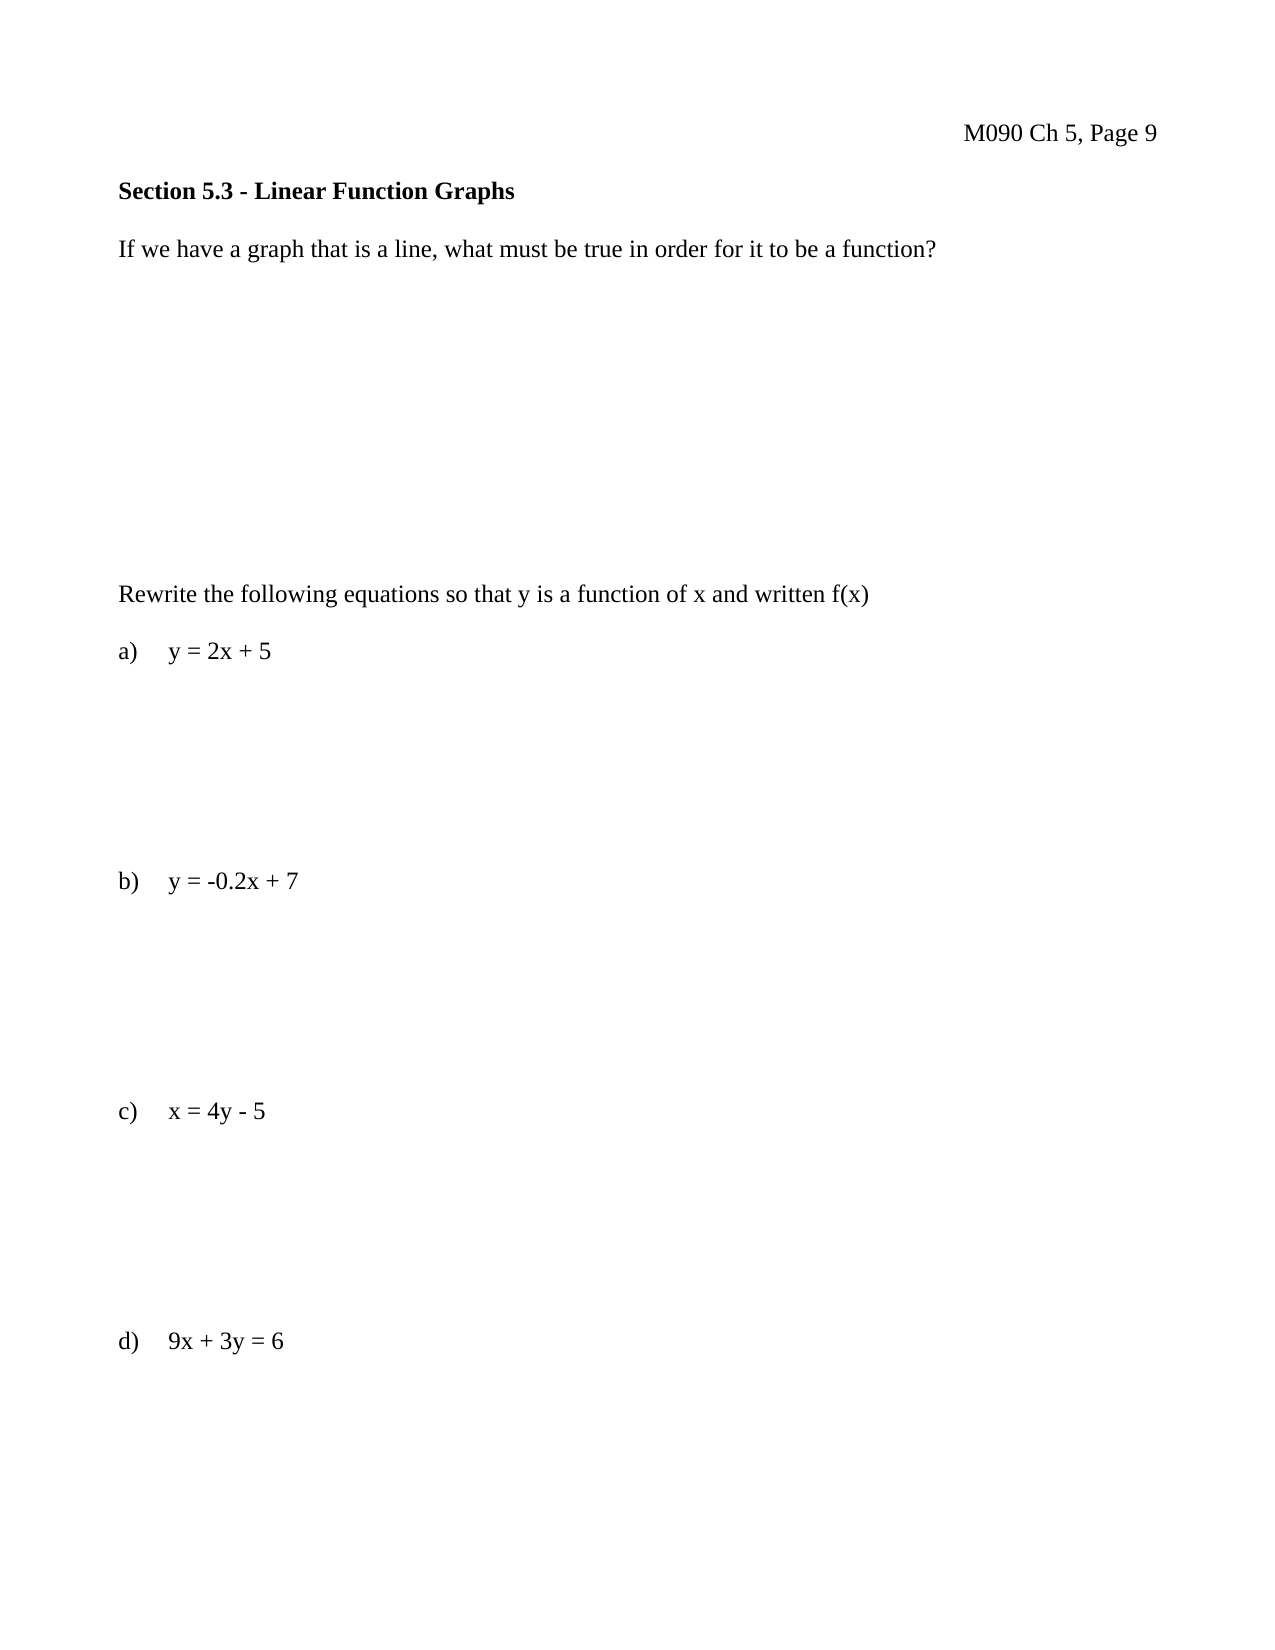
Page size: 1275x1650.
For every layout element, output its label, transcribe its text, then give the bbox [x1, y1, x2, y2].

text c) x = 4y - 5 [118, 1096, 1157, 1125]
text b) y = -0.2x + 7 [118, 866, 1157, 895]
text Rewrite the following equations so that y is a function of x and written f(x) [118, 579, 1157, 608]
text d) 9x + 3y = 6 [118, 1326, 1157, 1355]
text a) y = 2x + 5 [118, 636, 1157, 665]
text If we have a graph that is a line, what must be true in order for it to be a function? [118, 234, 1157, 263]
text Section 5.3 - Linear Function Graphs [118, 176, 1157, 205]
